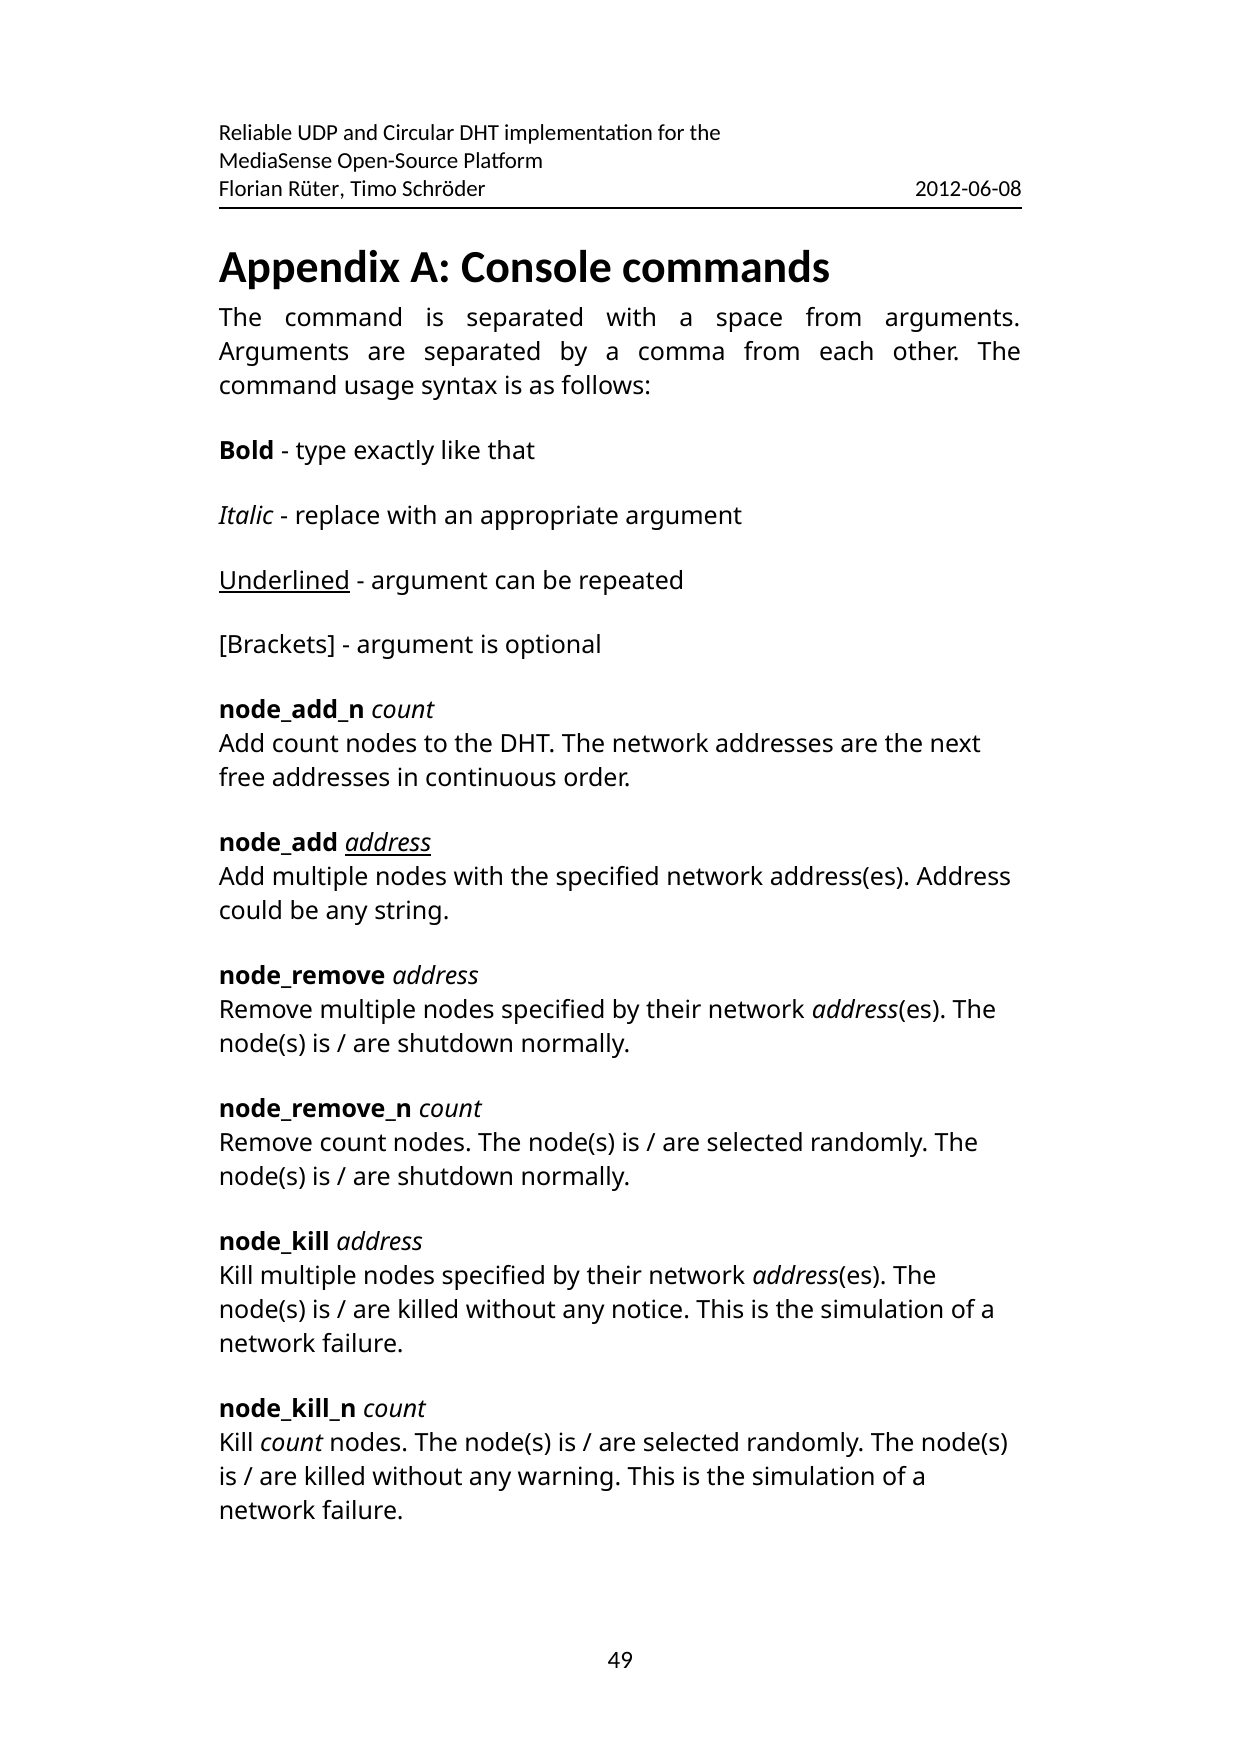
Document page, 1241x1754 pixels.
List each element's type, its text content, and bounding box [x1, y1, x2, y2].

text node_kill_n count Kill count nodes. The node(s) is / are selected randomly. The node(s) is / are killed without any warning. This is the simulation of a network failure. [218, 1391, 1022, 1527]
text node_add_n count Add count nodes to the DHT. The network addresses are the next free addresses in continuous order. [218, 692, 1022, 794]
text Italic - replace with an appropriate argument [218, 497, 1022, 532]
text Bold - type exactly like that [218, 433, 1022, 467]
text node_add address Add multiple nodes with the specified network address(es). Address could be any string. [218, 825, 1022, 927]
text [Brackets] - argument is optional [218, 627, 1022, 661]
text The command is separated with a space from arguments. Arguments are separated by a comma from each other. The command usage syntax is as follows: [218, 300, 1022, 402]
subtitle Appendix A: Console commands [218, 238, 1022, 294]
text node_kill address Kill multiple nodes specified by their network address(es). The node(s) is / are killed without any notice. This is the simulation of a network failure. [218, 1223, 1022, 1360]
text Underlined - argument can be repeated [218, 562, 1022, 596]
text node_remove address Remove multiple nodes specified by their network address(es). The node(s) is / are shutdown normally. [218, 958, 1022, 1060]
text node_remove_n count Remove count nodes. The node(s) is / are selected randomly. The node(s) is / are shutdown normally. [218, 1091, 1022, 1193]
